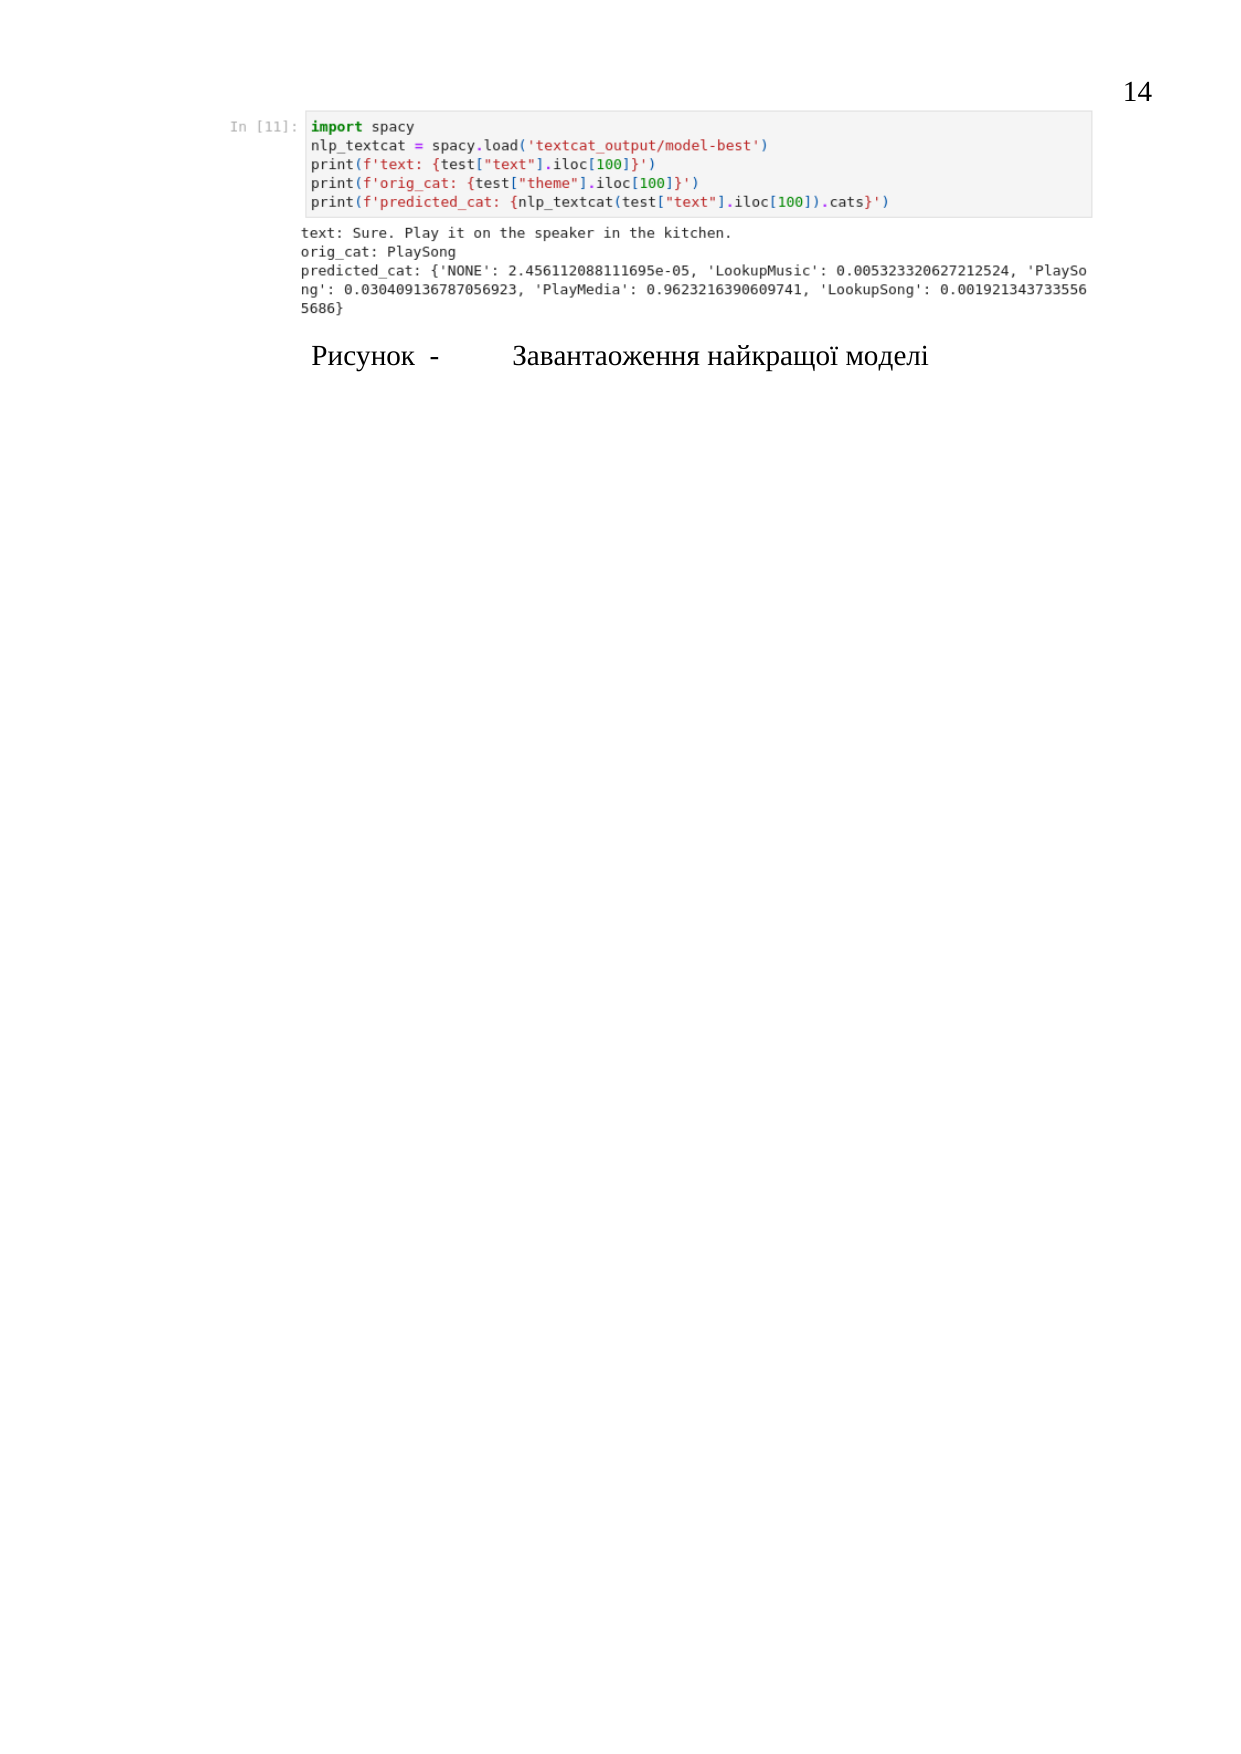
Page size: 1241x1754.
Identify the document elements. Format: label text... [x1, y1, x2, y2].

picture [216, 105, 1098, 322]
text Завантаоження найкращої моделі [118, 338, 1122, 372]
